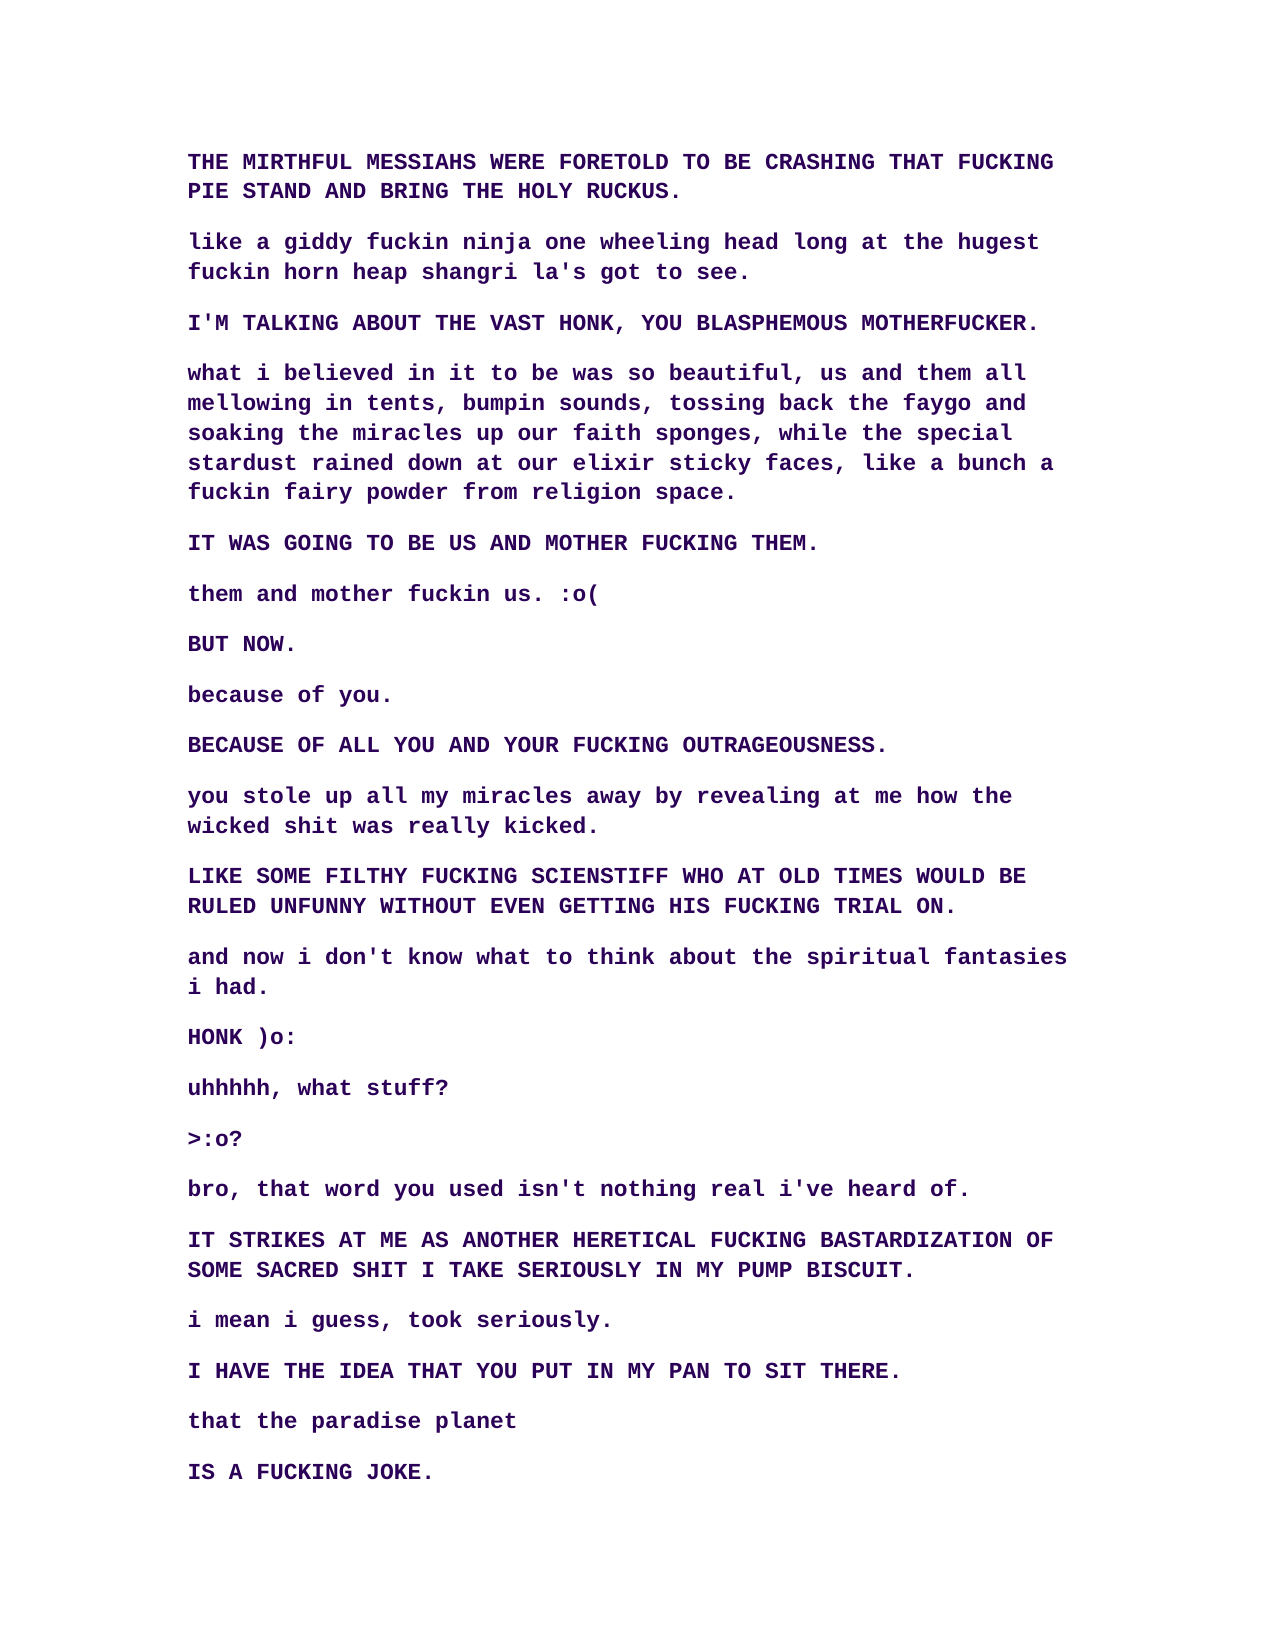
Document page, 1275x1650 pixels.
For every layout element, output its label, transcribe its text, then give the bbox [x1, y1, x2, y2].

text i mean i guess, took seriously. [187, 1308, 1087, 1334]
text like a giddy fuckin ninja one wheeling head long at the hugest fuckin horn heap shangri la's got to see. [187, 230, 1087, 286]
text HONK )o: [187, 1026, 1087, 1052]
text BECAUSE OF ALL YOU AND YOUR FUCKING OUTRAGEOUSNESS. [187, 734, 1087, 760]
text you stole up all my miracles away by revealing at me how the wicked shit was really kicked. [187, 784, 1087, 840]
text IT WAS GOING TO BE US AND MOTHER FUCKING THEM. [187, 531, 1087, 557]
text because of you. [187, 683, 1087, 709]
text them and mother fuckin us. :o( [187, 582, 1087, 608]
text bro, that word you used isn't nothing real i've heard of. [187, 1177, 1087, 1203]
text I'M TALKING ABOUT THE VAST HONK, YOU BLASPHEMOUS MOTHERFUCKER. [187, 311, 1087, 337]
text LIKE SOME FILTHY FUCKING SCIENSTIFF WHO AT OLD TIMES WOULD BE RULED UNFUNNY WITHOUT EVEN GETTING HIS FUCKING TRIAL ON. [187, 865, 1087, 921]
text that the paradise planet [187, 1410, 1087, 1436]
text BUT NOW. [187, 632, 1087, 658]
text uhhhhh, what stuff? [187, 1076, 1087, 1102]
text what i believed in it to be was so beautiful, us and them all mellowing in tents, bumpin sounds, tossing back the faygo and soaking the miracles up our faith sponges, while the special stardust rained down at our elixir sticky faces, like a bunch a fuckin fairy powder from religion space. [187, 361, 1087, 507]
text and now i don't know what to think about the spiritual fantasies i had. [187, 945, 1087, 1001]
text >:o? [187, 1127, 1087, 1153]
text IT STRIKES AT ME AS ANOTHER HERETICAL FUCKING BASTARDIZATION OF SOME SACRED SHIT I TAKE SERIOUSLY IN MY PUMP BISCUIT. [187, 1228, 1087, 1284]
text THE MIRTHFUL MESSIAHS WERE FORETOLD TO BE CRASHING THAT FUCKING PIE STAND AND BRING THE HOLY RUCKUS. [187, 150, 1087, 206]
text I HAVE THE IDEA THAT YOU PUT IN MY PAN TO SIT THERE. [187, 1359, 1087, 1385]
text IS A FUCKING JOKE. [187, 1460, 1087, 1486]
